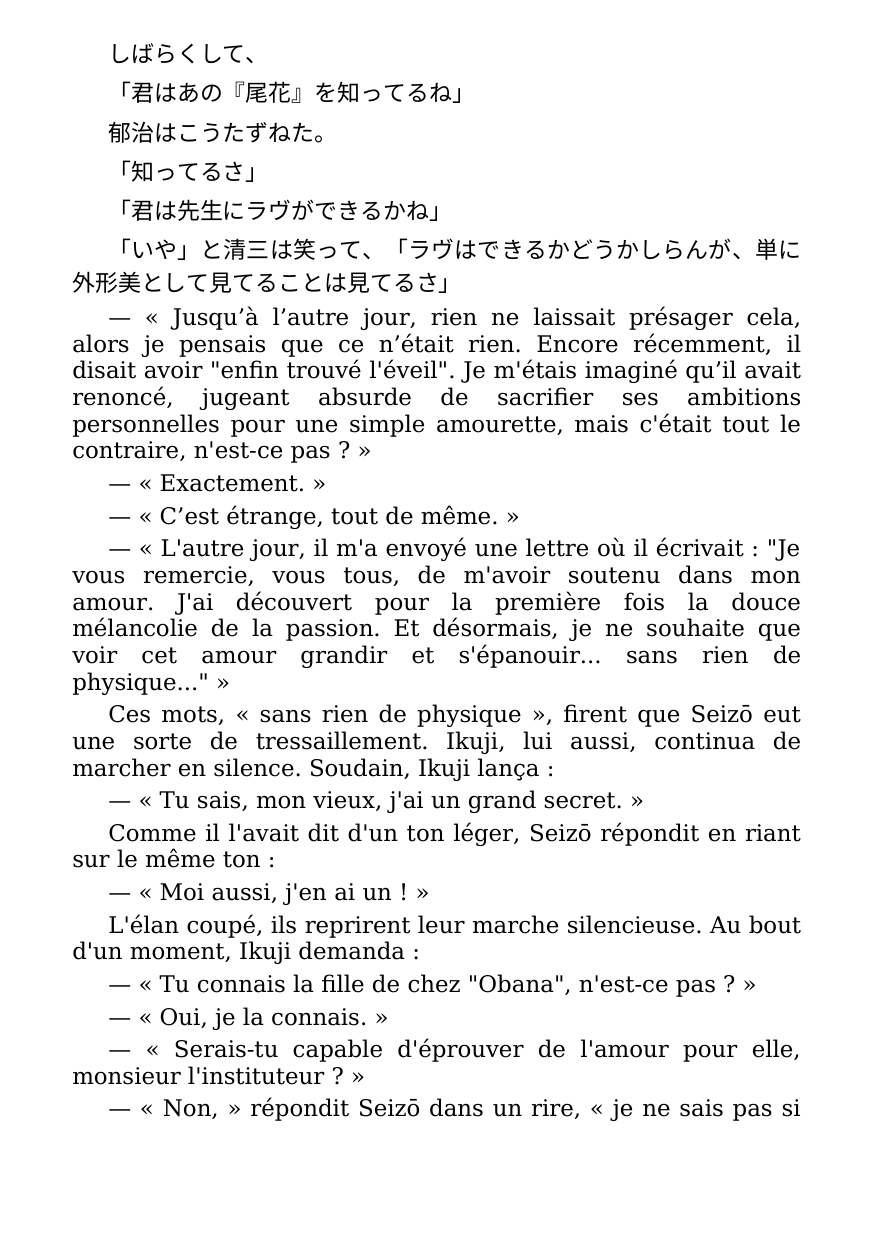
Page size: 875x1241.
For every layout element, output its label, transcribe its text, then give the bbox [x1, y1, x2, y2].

text — « L'autre jour, il m'a envoyé une lettre où il écrivait : "Je vous remercie, vous tous, de m'avoir soutenu dans mon amour. J'ai découvert pour la première fois la douce mélancolie de la passion. Et désormais, je ne souhaite que voir cet amour grandir et s'épanouir... sans rien de physique..." » [72, 535, 802, 695]
text Ces mots, « sans rien de physique », firent que Seizō eut une sorte de tressaillement. Ikuji, lui aussi, continua de marcher en silence. Soudain, Ikuji lança : [72, 701, 802, 781]
text Comme il l'avait dit d'un ton léger, Seizō répondit en riant sur le même ton : [72, 820, 802, 873]
text — « Exactement. » [72, 470, 802, 497]
text 郁治はこうたずねた。 [72, 114, 802, 148]
text 「君はあの『尾花』を知ってるね」 [72, 75, 802, 108]
text — « C’est étrange, tout de même. » [72, 503, 802, 529]
text しばらくして、 [72, 36, 802, 69]
text — « Tu sais, mon vieux, j'ai un grand secret. » [72, 787, 802, 814]
text — « Oui, je la connais. » [72, 1004, 802, 1030]
text L'élan coupé, ils reprirent leur marche silencieuse. Au bout d'un moment, Ikuji demanda : [72, 912, 802, 965]
text 「いや」と清三は笑って、「ラヴはできるかどうかしらんが、単に外形美として見てることは見てるさ」 [72, 232, 802, 298]
text — « Moi aussi, j'en ai un ! » [72, 879, 802, 906]
text — « Jusqu’à l’autre jour, rien ne laissait présager cela, alors je pensais que ce n’était rien. Encore récemment, il disait avoir "enfin trouvé l'éveil". Je m'étais imaginé qu’il avait renoncé, jugeant absurde de sacrifier ses ambitions personnelles pour une simple amourette, mais c'était tout le contraire, n'est-ce pas ? » [72, 304, 802, 464]
text 「君は先生にラヴができるかね」 [72, 193, 802, 226]
text — « Serais-tu capable d'éprouver de l'amour pour elle, monsieur l'instituteur ? » [72, 1036, 802, 1089]
text 「知ってるさ」 [72, 153, 802, 187]
text — « Non, » répondit Seizō dans un rire, « je ne sais pas si [72, 1096, 802, 1122]
text — « Tu connais la fille de chez "Obana", n'est-ce pas ? » [72, 971, 802, 998]
